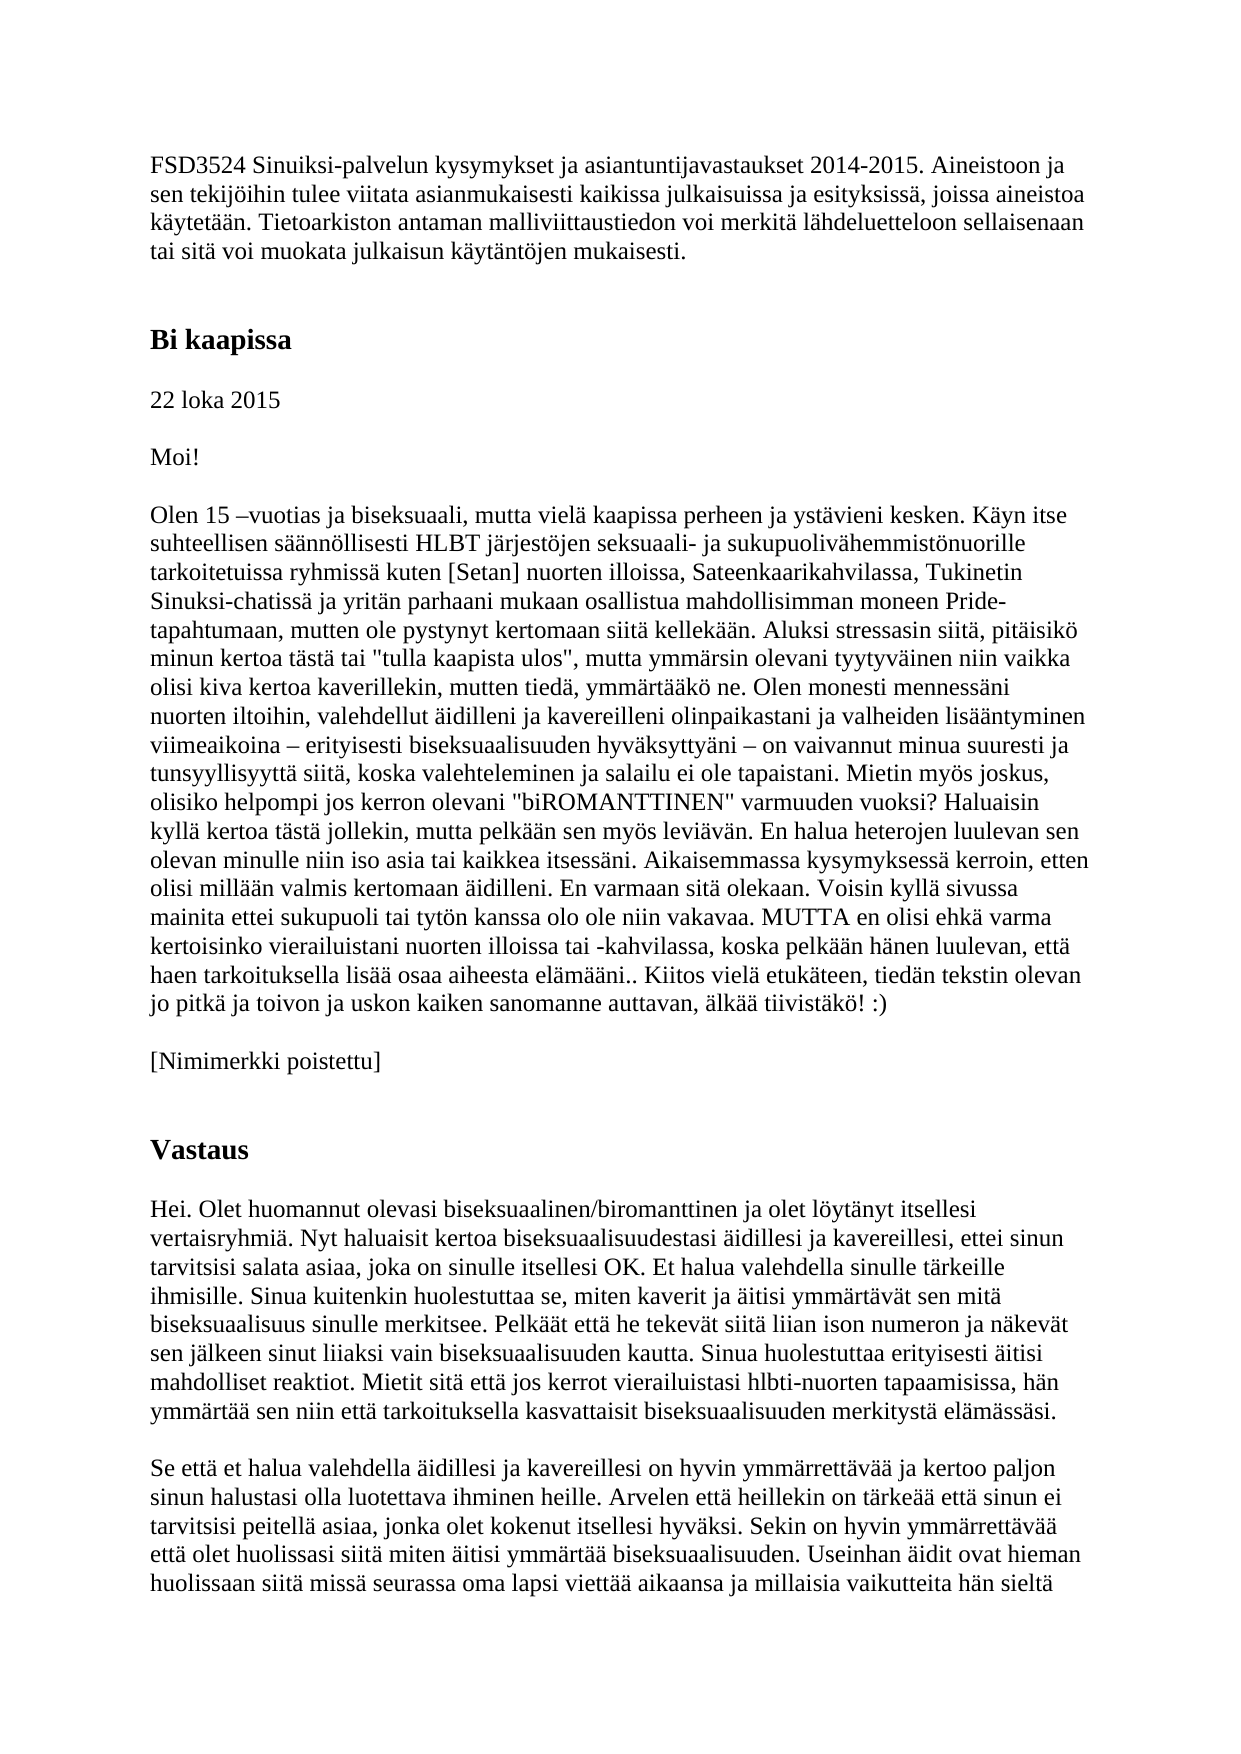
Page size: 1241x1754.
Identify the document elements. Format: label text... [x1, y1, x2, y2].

text Vastaus Hei. Olet huomannut olevasi biseksuaalinen/biromanttinen ja olet löytänyt itsellesi vertaisryhmiä. Nyt haluaisit kertoa biseksuaalisuudestasi äidillesi ja kavereillesi, ettei sinun tarvitsisi salata asiaa, joka on sinulle itsellesi OK. Et halua valehdella sinulle tärkeille ihmisille. Sinua kuitenkin huolestuttaa se, miten kaverit ja äitisi ymmärtävät sen mitä biseksuaalisuus sinulle merkitsee. Pelkäät että he tekevät siitä liian ison numeron ja näkevät sen jälkeen sinut liiaksi vain biseksuaalisuuden kautta. Sinua huolestuttaa erityisesti äitisi mahdolliset reaktiot. Mietit sitä että jos kerrot vierailuistasi hlbti-nuorten tapaamisissa, hän ymmärtää sen niin että tarkoituksella kasvattaisit biseksuaalisuuden merkitystä elämässäsi. Se että et halua valehdella äidillesi ja kavereillesi on hyvin ymmärrettävää ja kertoo paljon sinun halustasi olla luotettava ihminen heille. Arvelen että heillekin on tärkeää että sinun ei tarvitsisi peitellä asiaa, jonka olet kokenut itsellesi hyväksi. Sekin on hyvin ymmärrettävää että olet huolissasi siitä miten äitisi ymmärtää biseksuaalisuuden. Useinhan äidit ovat hieman huolissaan siitä missä seurassa oma lapsi viettää aikaansa ja millaisia vaikutteita hän sieltä [150, 1132, 1090, 1597]
text Bi kaapissa [150, 322, 1090, 356]
text 22 loka 2015 [150, 385, 1090, 413]
text FSD3524 Sinuiksi-palvelun kysymykset ja asiantuntijavastaukset 2014-2015. Aineistoon ja sen tekijöihin tulee viitata asianmukaisesti kaikissa julkaisuissa ja esityksissä, joissa aineistoa käytetään. Tietoarkiston antaman malliviittaustiedon voi merkitä lähdeluetteloon sellaisenaan tai sitä voi muokata julkaisun käytäntöjen mukaisesti. [150, 150, 1090, 265]
text [Nimimerkki poistettu] [150, 1046, 1090, 1075]
text Olen 15 –vuotias ja biseksuaali, mutta vielä kaapissa perheen ja ystävieni kesken. Käyn itse suhteellisen säännöllisesti HLBT järjestöjen seksuaali- ja sukupuolivähemmistönuorille tarkoitetuissa ryhmissä kuten [Setan] nuorten illoissa, Sateenkaarikahvilassa, Tukinetin Sinuksi-chatissä ja yritän parhaani mukaan osallistua mahdollisimman moneen Pride-tapahtumaan, mutten ole pystynyt kertomaan siitä kellekään. Aluksi stressasin siitä, pitäisikö minun kertoa tästä tai "tulla kaapista ulos", mutta ymmärsin olevani tyytyväinen niin vaikka olisi kiva kertoa kaverillekin, mutten tiedä, ymmärtääkö ne. Olen monesti mennessäni nuorten iltoihin, valehdellut äidilleni ja kavereilleni olinpaikastani ja valheiden lisääntyminen viimeaikoina – erityisesti biseksuaalisuuden hyväksyttyäni – on vaivannut minua suuresti ja tunsyyllisyyttä siitä, koska valehteleminen ja salailu ei ole tapaistani. Mietin myös joskus, olisiko helpompi jos kerron olevani "biROMANTTINEN" varmuuden vuoksi? Haluaisin kyllä kertoa tästä jollekin, mutta pelkään sen myös leviävän. En halua heterojen luulevan sen olevan minulle niin iso asia tai kaikkea itsessäni. Aikaisemmassa kysymyksessä kerroin, etten olisi millään valmis kertomaan äidilleni. En varmaan sitä olekaan. Voisin kyllä sivussa mainita ettei sukupuoli tai tytön kanssa olo ole niin vakavaa. MUTTA en olisi ehkä varma kertoisinko vierailuistani nuorten illoissa tai -kahvilassa, koska pelkään hänen luulevan, että haen tarkoituksella lisää osaa aiheesta elämääni.. Kiitos vielä etukäteen, tiedän tekstin olevan jo pitkä ja toivon ja uskon kaiken sanomanne auttavan, älkää tiivistäkö! :) [150, 471, 1090, 1017]
text Moi! [150, 442, 1090, 471]
